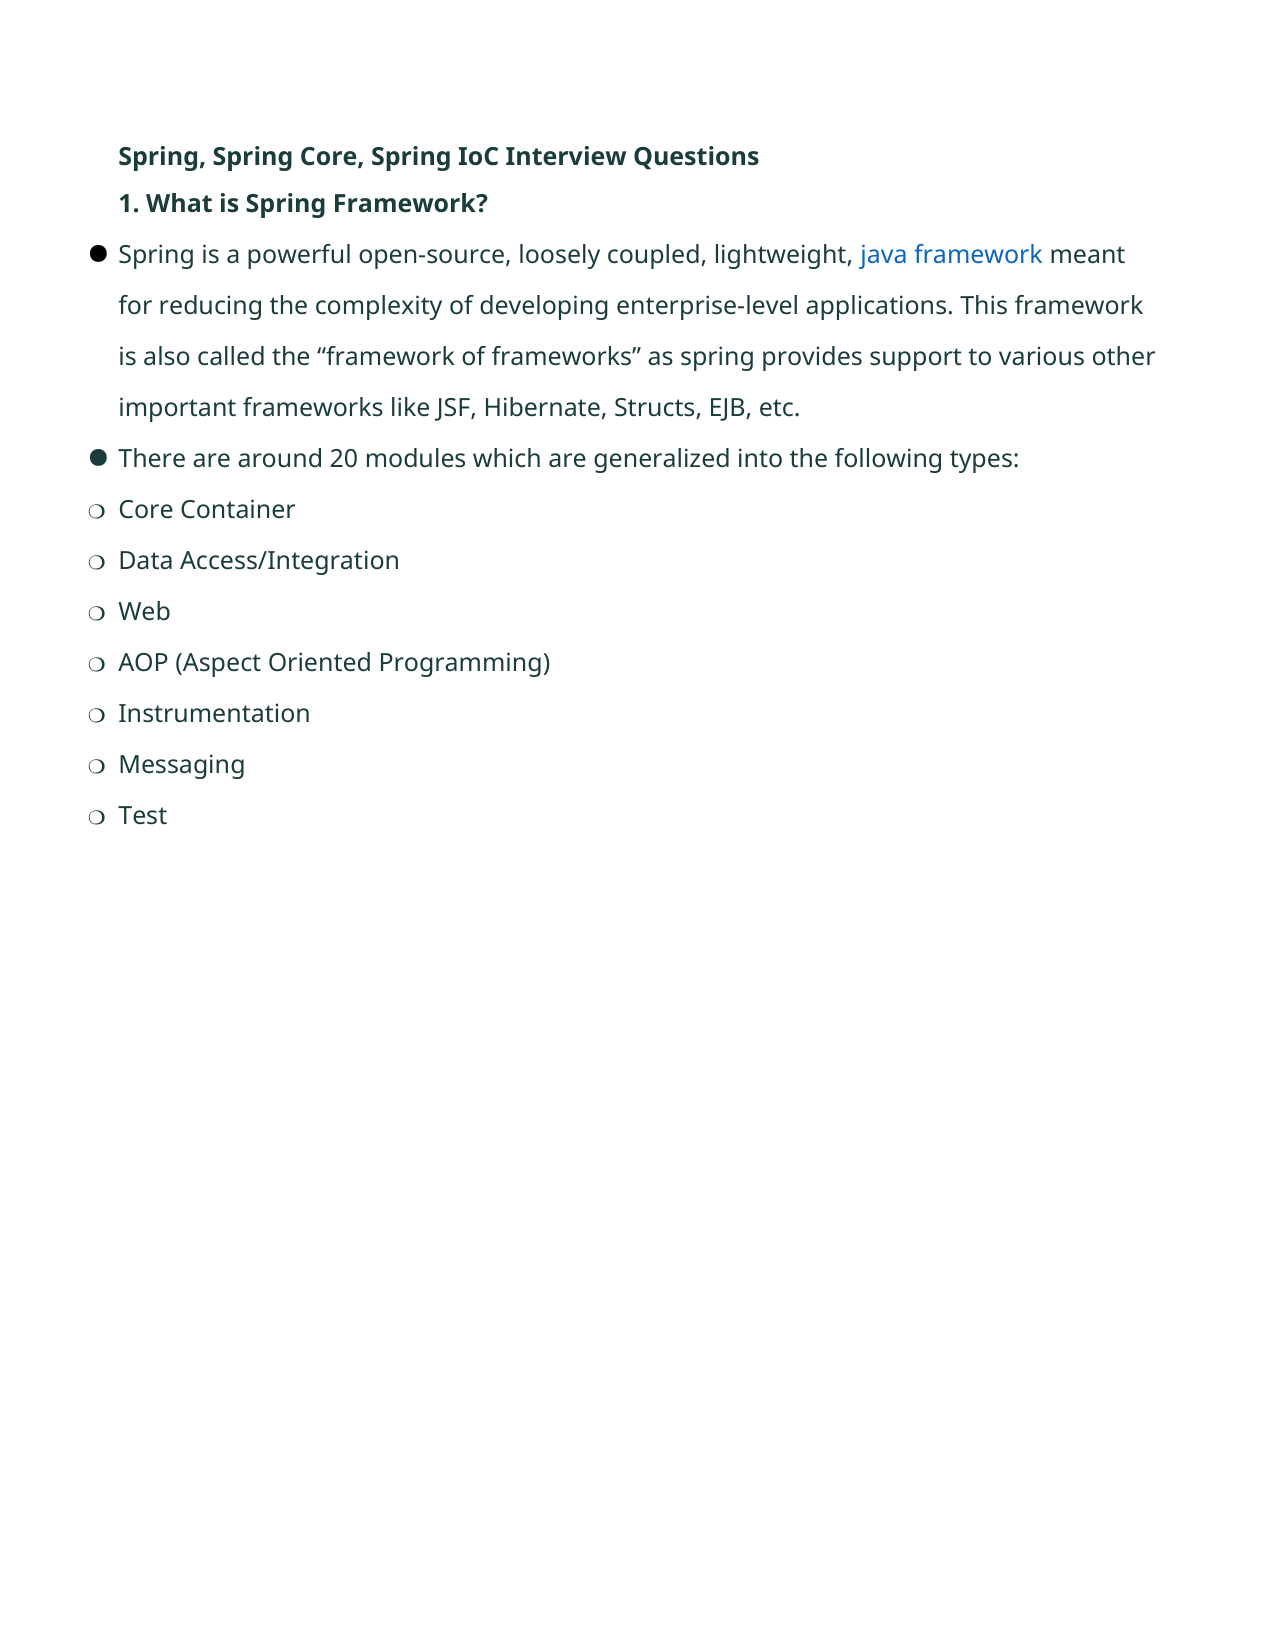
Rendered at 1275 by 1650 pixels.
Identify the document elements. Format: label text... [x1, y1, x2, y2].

list AOP (Aspect Oriented Programming) [118, 645, 1157, 679]
list Test [118, 798, 1157, 832]
subtitle 1. What is Spring Framework? [118, 186, 1157, 219]
list Core Container [118, 492, 1157, 526]
list There are around 20 modules which are generalized into the following types: [118, 441, 1157, 475]
list Messaging [118, 747, 1157, 781]
subtitle Spring, Spring Core, Spring IoC Interview Questions [118, 139, 1157, 173]
list Spring is a powerful open-source, loosely coupled, lightweight, java framework meant for reducing the complexity of developing enterprise-level applications. This framework is also called the “framework of frameworks” as spring provides support to various other important frameworks like JSF, Hibernate, Structs, EJB, etc. [118, 237, 1157, 424]
list Data Access/Integration [118, 543, 1157, 577]
list Web [118, 594, 1157, 628]
list Instrumentation [118, 696, 1157, 730]
